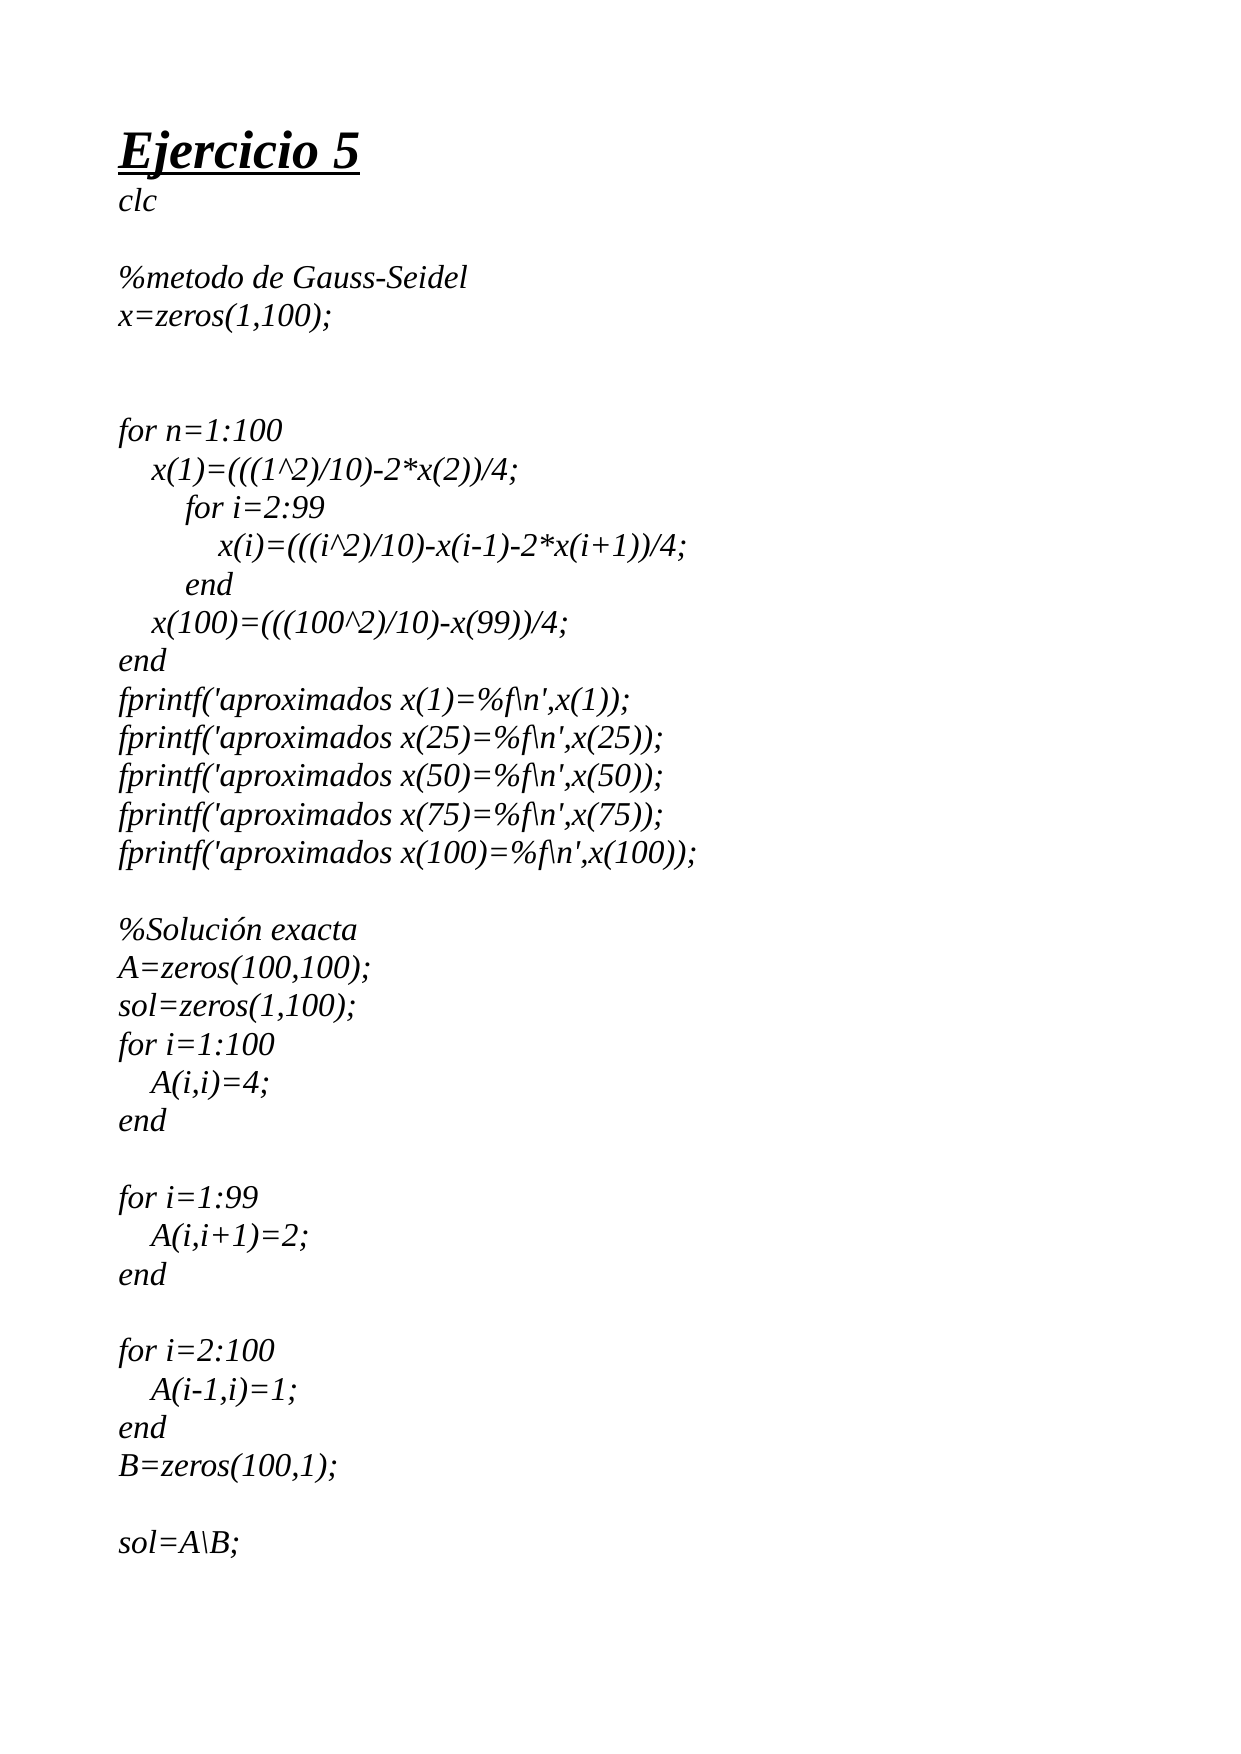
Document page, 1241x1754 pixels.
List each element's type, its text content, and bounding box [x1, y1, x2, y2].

text x(1)=(((1^2)/10)-2*x(2))/4; [118, 449, 1122, 487]
text A=zeros(100,100); [118, 947, 1122, 985]
text %Solución exacta [118, 909, 1122, 947]
text end [118, 1254, 1122, 1292]
text x=zeros(1,100); [118, 295, 1122, 334]
text end [118, 640, 1122, 679]
text Ejercicio 5 [118, 118, 1122, 180]
text sol=A\B; [118, 1522, 1122, 1560]
text end [118, 1407, 1122, 1445]
text fprintf('aproximados x(1)=%f\n',x(1)); [118, 679, 1122, 717]
text A(i-1,i)=1; [118, 1369, 1122, 1407]
text x(i)=(((i^2)/10)-x(i-1)-2*x(i+1))/4; [118, 525, 1122, 564]
text for i=2:99 [118, 487, 1122, 525]
text fprintf('aproximados x(100)=%f\n',x(100)); [118, 832, 1122, 870]
text B=zeros(100,1); [118, 1445, 1122, 1484]
text for n=1:100 [118, 410, 1122, 449]
text for i=1:100 [118, 1024, 1122, 1062]
text fprintf('aproximados x(75)=%f\n',x(75)); [118, 794, 1122, 832]
text fprintf('aproximados x(50)=%f\n',x(50)); [118, 755, 1122, 794]
text x(100)=(((100^2)/10)-x(99))/4; [118, 602, 1122, 640]
text end [118, 1100, 1122, 1139]
text A(i,i+1)=2; [118, 1215, 1122, 1254]
text for i=2:100 [118, 1330, 1122, 1369]
text sol=zeros(1,100); [118, 985, 1122, 1024]
text clc [118, 180, 1122, 219]
text end [118, 564, 1122, 602]
text for i=1:99 [118, 1177, 1122, 1215]
text %metodo de Gauss-Seidel [118, 257, 1122, 295]
text fprintf('aproximados x(25)=%f\n',x(25)); [118, 717, 1122, 755]
text A(i,i)=4; [118, 1062, 1122, 1100]
